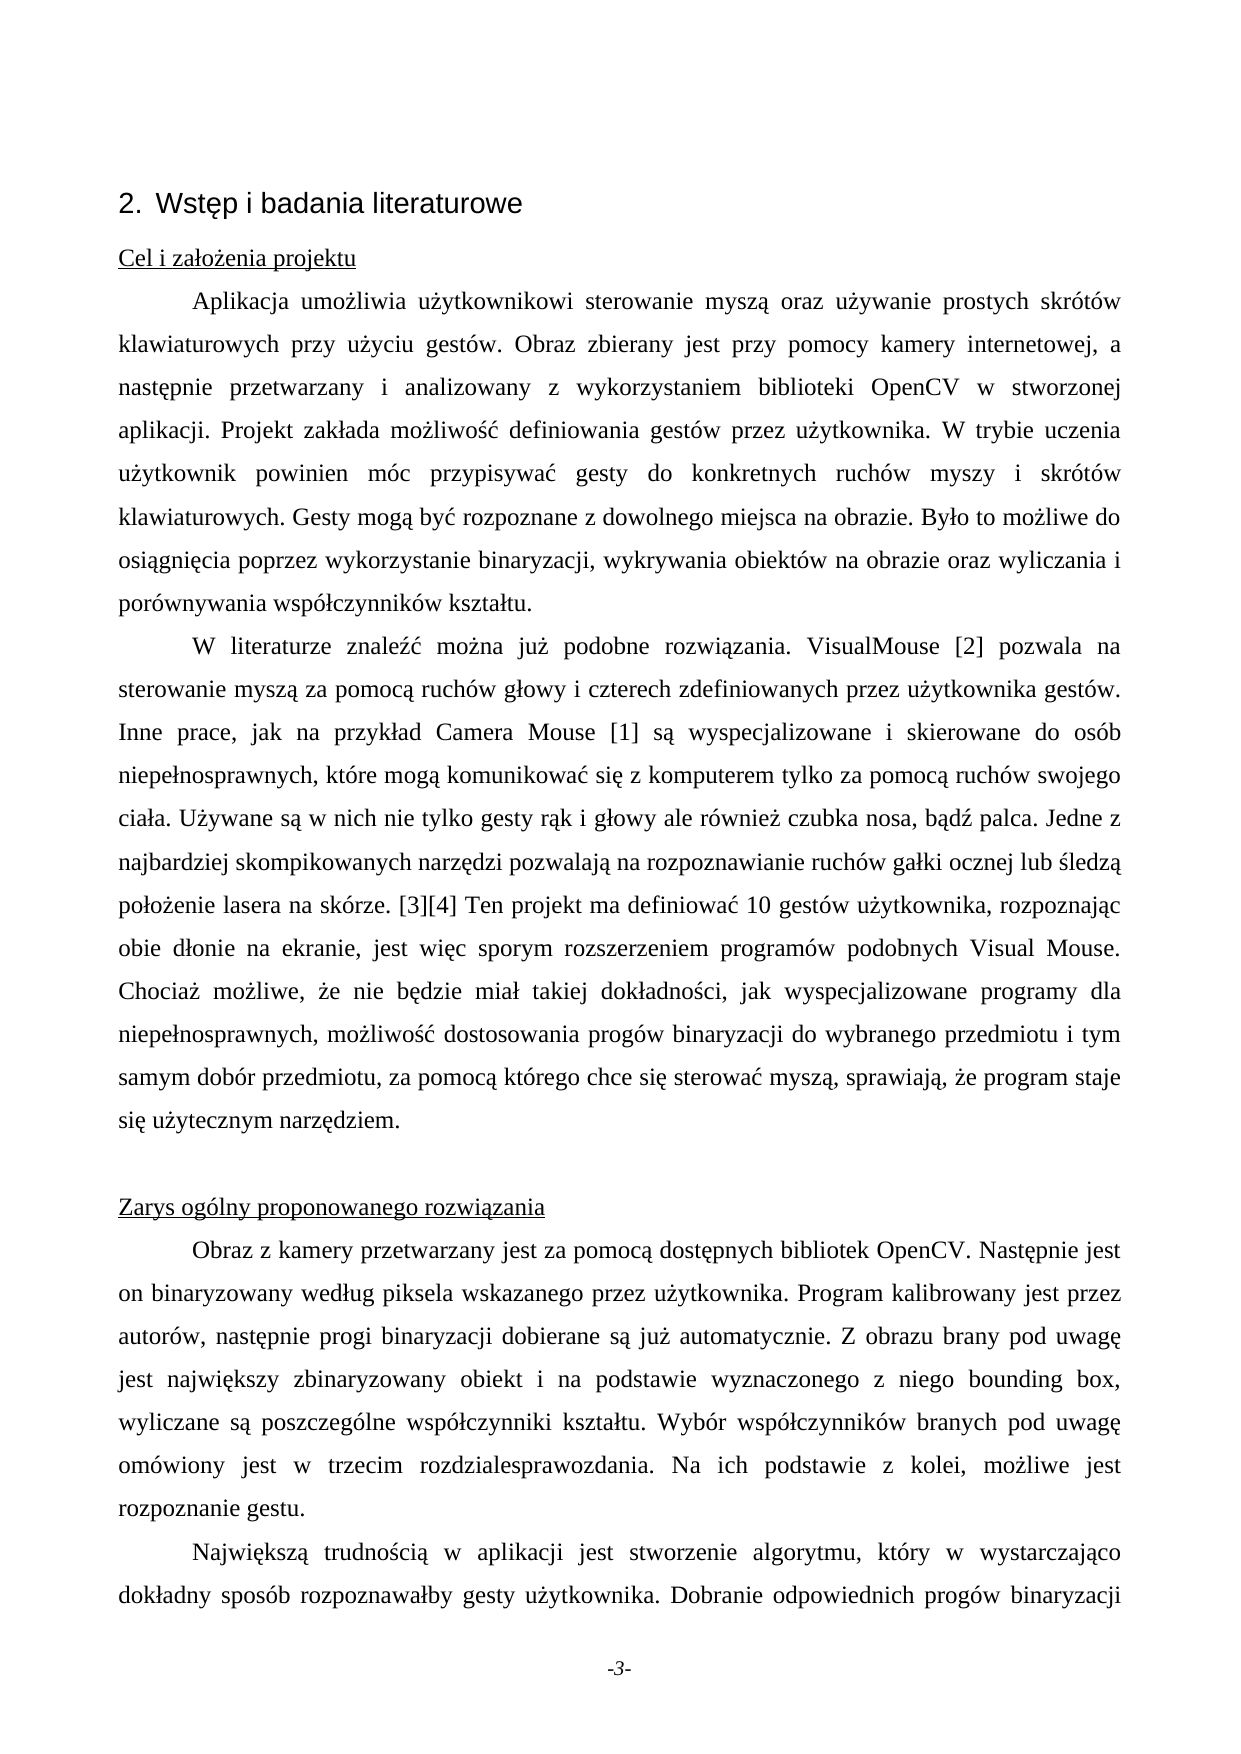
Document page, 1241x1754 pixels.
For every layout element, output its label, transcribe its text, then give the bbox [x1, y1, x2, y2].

subtitle Wstęp i badania literaturowe [118, 186, 1122, 220]
text W literaturze znaleźć można już podobne rozwiązania. VisualMouse [2] pozwala na sterowanie myszą za pomocą ruchów głowy i czterech zdefiniowanych przez użytkownika gestów. Inne prace, jak na przykład Camera Mouse [1] są wyspecjalizowane i skierowane do osób niepełnosprawnych, które mogą komunikować się z komputerem tylko za pomocą ruchów swojego ciała. Używane są w nich nie tylko gesty rąk i głowy ale również czubka nosa, bądź palca. Jedne z najbardziej skompikowanych narzędzi pozwalają na rozpoznawianie ruchów gałki ocznej lub śledzą położenie lasera na skórze. [3][4] Ten projekt ma definiować 10 gestów użytkownika, rozpoznając obie dłonie na ekranie, jest więc sporym rozszerzeniem programów podobnych Visual Mouse. Chociaż możliwe, że nie będzie miał takiej dokładności, jak wyspecjalizowane programy dla niepełnosprawnych, możliwość dostosowania progów binaryzacji do wybranego przedmiotu i tym samym dobór przedmiotu, za pomocą którego chce się sterować myszą, sprawiają, że program staje się użytecznym narzędziem. [118, 631, 1122, 1134]
text Obraz z kamery przetwarzany jest za pomocą dostępnych bibliotek OpenCV. Następnie jest on binaryzowany według piksela wskazanego przez użytkownika. Program kalibrowany jest przez autorów, następnie progi binaryzacji dobierane są już automatycznie. Z obrazu brany pod uwagę jest największy zbinaryzowany obiekt i na podstawie wyznaczonego z niego bounding box, wyliczane są poszczególne współczynniki kształtu. Wybór współczynników branych pod uwagę omówiony jest w trzecim rozdzialesprawozdania. Na ich podstawie z kolei, możliwe jest rozpoznanie gestu. [118, 1235, 1122, 1522]
text Największą trudnością w aplikacji jest stworzenie algorytmu, który w wystarczająco dokładny sposób rozpoznawałby gesty użytkownika. Dobranie odpowiednich progów binaryzacji [118, 1537, 1122, 1608]
text Zarys ogólny proponowanego rozwiązania [118, 1192, 1122, 1220]
text Cel i założenia projektu [118, 243, 1122, 272]
text Aplikacja umożliwia użytkownikowi sterowanie myszą oraz używanie prostych skrótów klawiaturowych przy użyciu gestów. Obraz zbierany jest przy pomocy kamery internetowej, a następnie przetwarzany i analizowany z wykorzystaniem biblioteki OpenCV w stworzonej aplikacji. Projekt zakłada możliwość definiowania gestów przez użytkownika. W trybie uczenia użytkownik powinien móc przypisywać gesty do konkretnych ruchów myszy i skrótów klawiaturowych. Gesty mogą być rozpoznane z dowolnego miejsca na obrazie. Było to możliwe do osiągnięcia poprzez wykorzystanie binaryzacji, wykrywania obiektów na obrazie oraz wyliczania i porównywania współczynników kształtu. [118, 286, 1122, 617]
